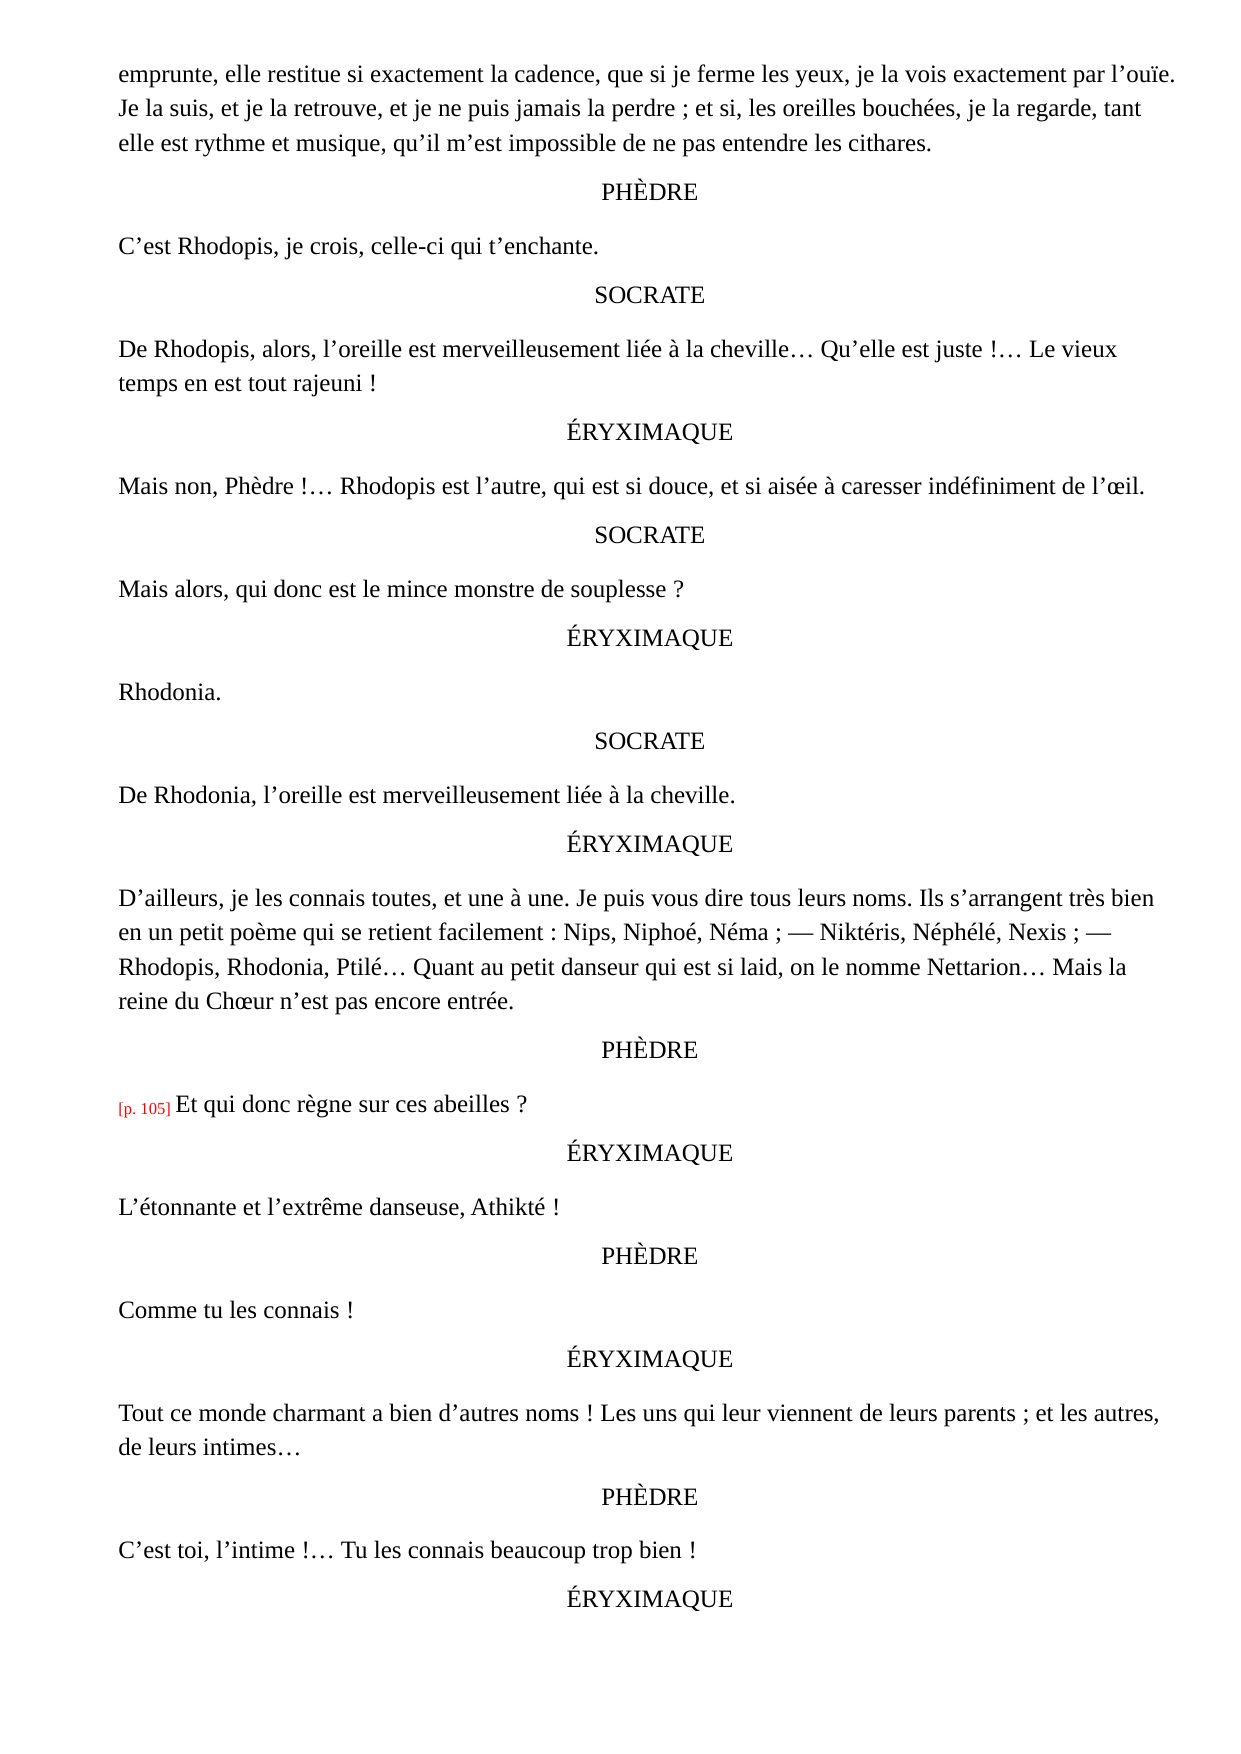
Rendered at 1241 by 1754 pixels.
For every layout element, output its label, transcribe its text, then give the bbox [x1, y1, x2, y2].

text PHÈDRE [118, 1482, 1181, 1510]
text PHÈDRE [118, 177, 1181, 206]
text D’ailleurs, je les connais toutes, et une à une. Je puis vous dire tous leurs noms. Ils s’arrangent très bien en un petit poème qui se retient facilement : Nips, Niphoé, Néma ; — Niktéris, Néphélé, Nexis ; — Rhodopis, Rhodonia, Ptilé… Quant au petit danseur qui est si laid, on le nomme Nettarion… Mais la reine du Chœur n’est pas encore entrée. [118, 883, 1181, 1015]
text ÉRYXIMAQUE [118, 623, 1181, 652]
text Mais alors, qui donc est le mince monstre de souplesse ? [118, 574, 1181, 603]
text ÉRYXIMAQUE [118, 417, 1181, 446]
text Rhodonia. [118, 677, 1181, 706]
text ÉRYXIMAQUE [118, 1344, 1181, 1373]
text Comme tu les connais ! [118, 1295, 1181, 1324]
text De Rhodopis, alors, l’oreille est merveilleusement liée à la cheville… Qu’elle est juste !… Le vieux temps en est tout rajeuni ! [118, 334, 1181, 397]
text C’est Rhodopis, je crois, celle-ci qui t’enchante. [118, 231, 1181, 260]
text PHÈDRE [118, 1035, 1181, 1064]
text L’étonnante et l’extrême danseuse, Athikté ! [118, 1192, 1181, 1221]
text Mais non, Phèdre !… Rhodopis est l’autre, qui est si douce, et si aisée à caresser indéfiniment de l’œil. [118, 471, 1181, 500]
text De Rhodonia, l’oreille est merveilleusement liée à la cheville. [118, 780, 1181, 809]
text emprunte, elle restitue si exactement la cadence, que si je ferme les yeux, je la vois exactement par l’ouïe. Je la suis, et je la retrouve, et je ne puis jamais la perdre ; et si, les oreilles bouchées, je la regarde, tant elle est rythme et musique, qu’il m’est impossible de ne pas entendre les cithares. [118, 59, 1181, 157]
text PHÈDRE [118, 1241, 1181, 1270]
text ÉRYXIMAQUE [118, 1138, 1181, 1167]
text [p. 105] Et qui donc règne sur ces abeilles ? [118, 1089, 1181, 1118]
text C’est toi, l’intime !… Tu les connais beaucoup trop bien ! [118, 1535, 1181, 1564]
text SOCRATE [118, 280, 1181, 309]
text SOCRATE [118, 726, 1181, 755]
text ÉRYXIMAQUE [118, 829, 1181, 858]
text ÉRYXIMAQUE [118, 1584, 1181, 1613]
text SOCRATE [118, 520, 1181, 549]
text Tout ce monde charmant a bien d’autres noms ! Les uns qui leur viennent de leurs parents ; et les autres, de leurs intimes… [118, 1398, 1181, 1461]
